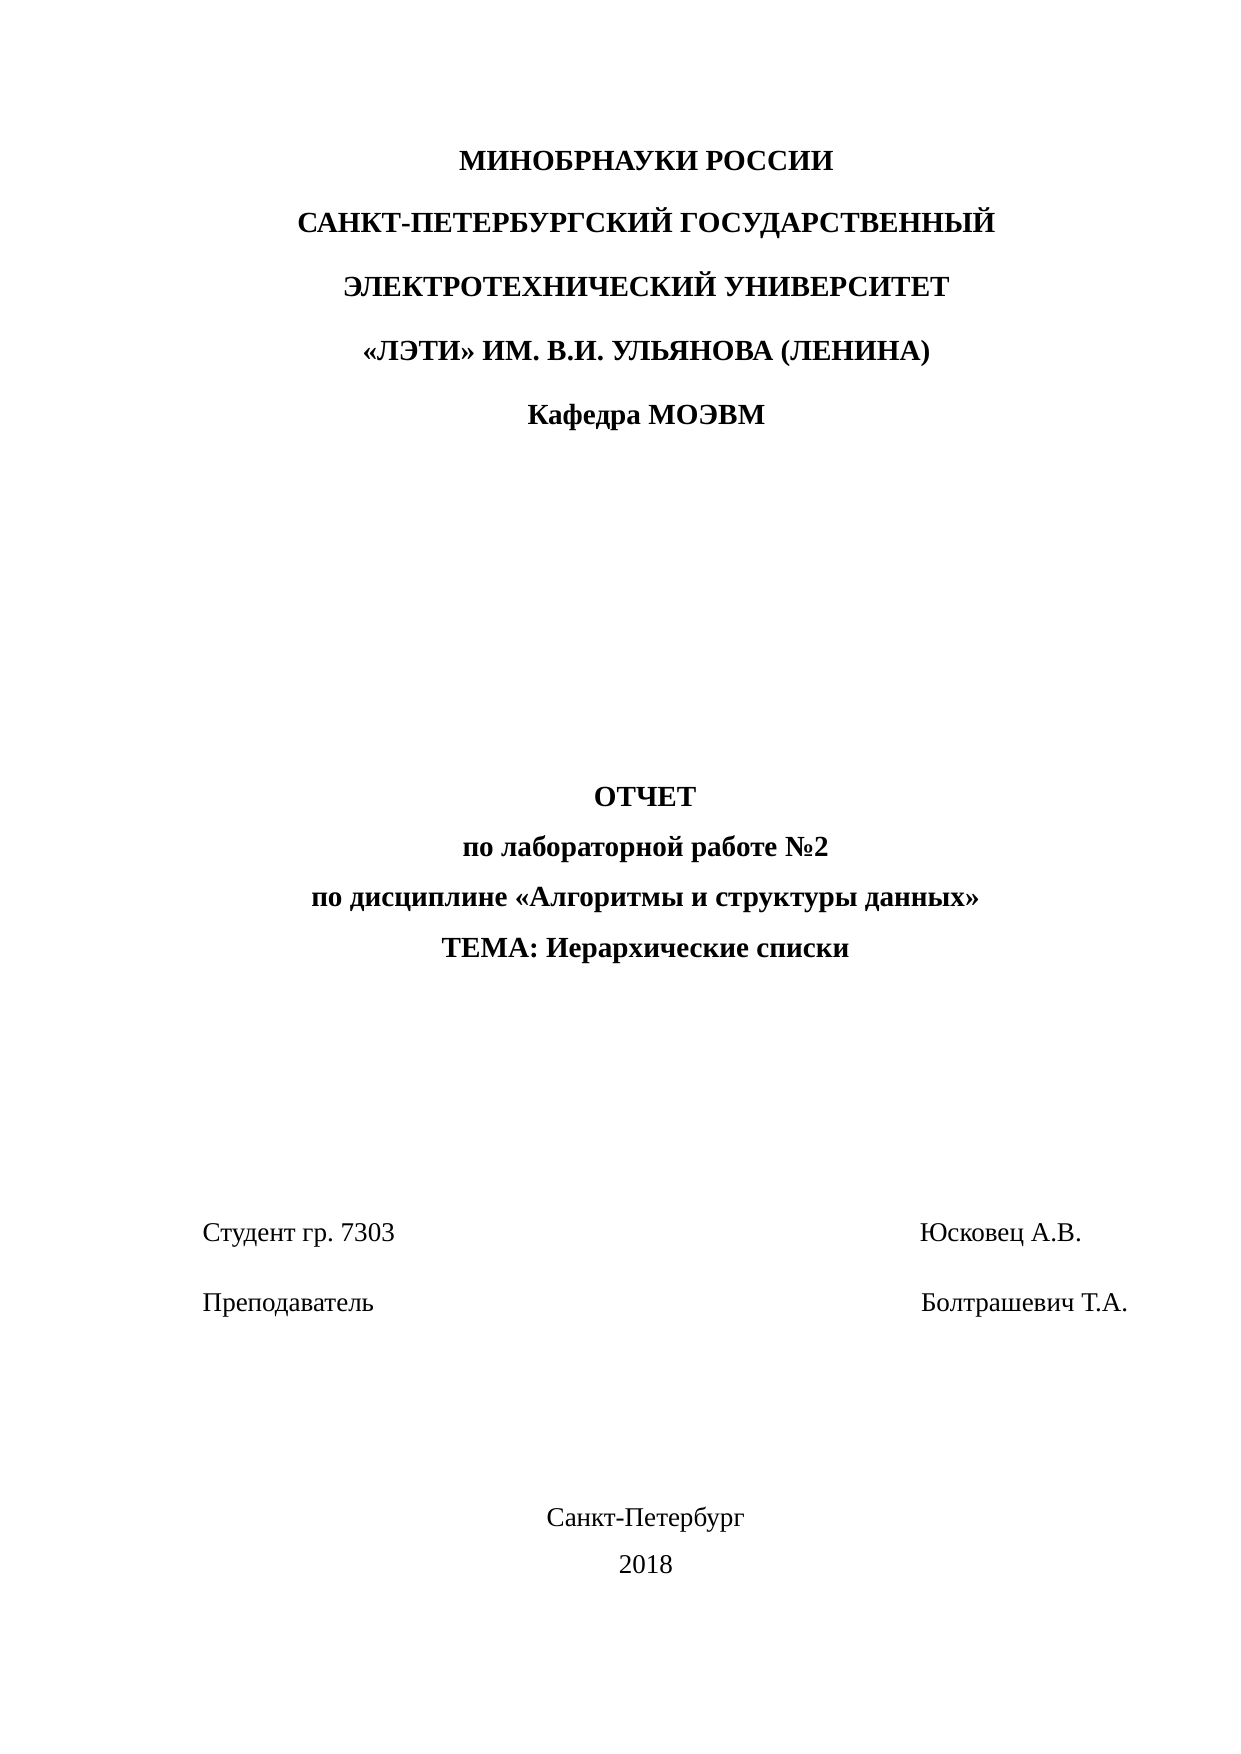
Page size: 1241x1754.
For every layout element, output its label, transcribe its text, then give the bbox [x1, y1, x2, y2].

table_header Юсковец А.В. [920, 1216, 1147, 1266]
text ЭЛЕКТРОТЕХНИЧЕСКИЙ УНИВЕРСИТЕТ [144, 269, 1148, 303]
text Кафедра МОЭВМ [144, 397, 1148, 431]
subtitle МИНОБРНАУКИ РОССИИ [144, 143, 1148, 177]
table_header Студент гр. 7303 [203, 1216, 569, 1266]
text САНКТ-ПЕТЕРБУРГСКИЙ ГОСУДАРСТВЕННЫЙ [144, 205, 1148, 239]
table_cell [569, 1266, 919, 1317]
text «ЛЭТИ» ИМ. В.И. УЛЬЯНОВА (ЛЕНИНА) [144, 333, 1148, 367]
table_cell Болтрашевич Т.А. [920, 1266, 1147, 1317]
table_header [569, 1216, 919, 1266]
text Санкт-Петербург 2018 [158, 1501, 1133, 1579]
subtitle ОТЧЕТ по лабораторной работе №2 по дисциплине «Алгоритмы и структуры данных» ТЕМА: Иерархические списки [144, 779, 1146, 963]
table_cell Преподаватель [203, 1266, 569, 1317]
